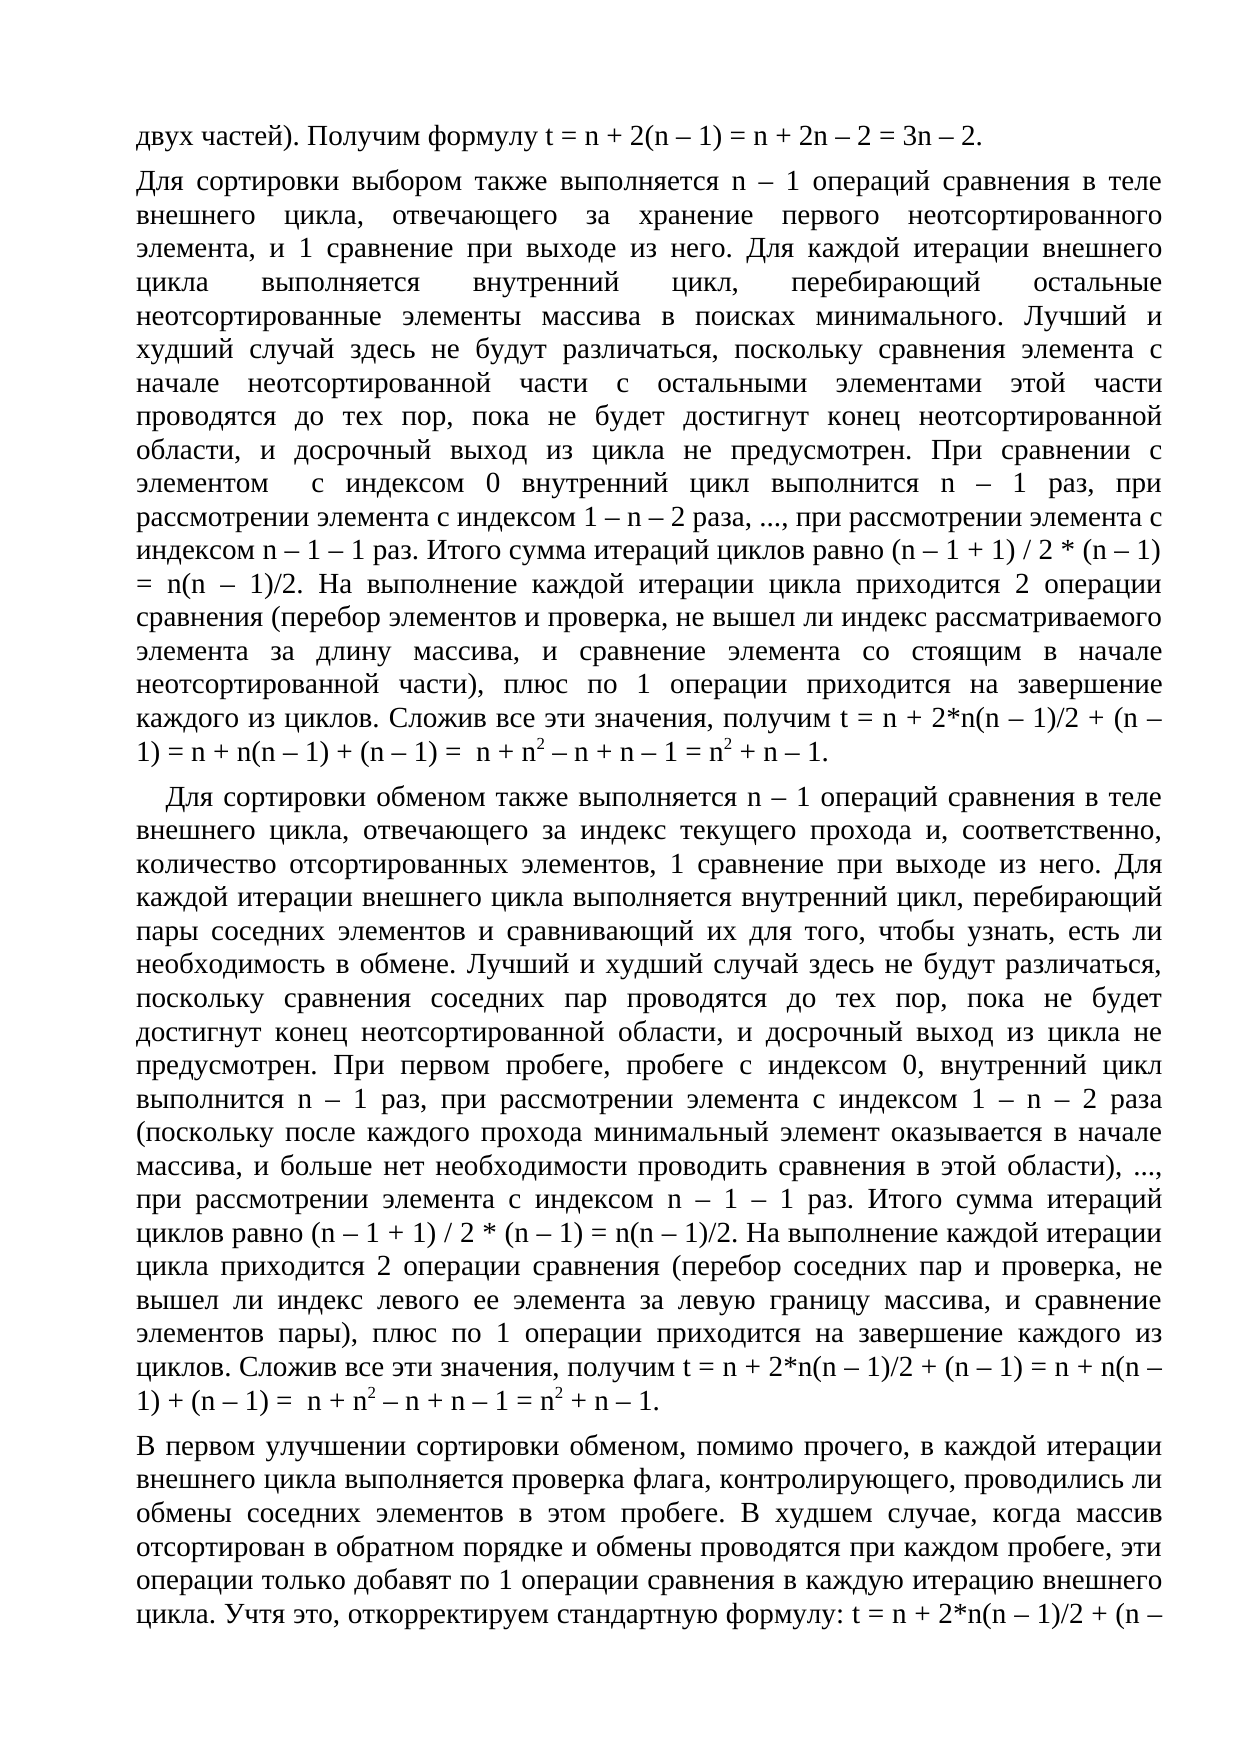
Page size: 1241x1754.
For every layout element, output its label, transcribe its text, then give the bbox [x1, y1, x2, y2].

text В первом улучшении сортировки обменом, помимо прочего, в каждой итерации внешнего цикла выполняется проверка флага, контролирующего, проводились ли обмены соседних элементов в этом пробеге. В худшем случае, когда массив отсортирован в обратном порядке и обмены проводятся при каждом пробеге, эти операции только добавят по 1 операции сравнения в каждую итерацию внешнего цикла. Учтя это, откорректируем стандартную формулу: t = n + 2*n(n – 1)/2 + (n – [136, 1428, 1163, 1629]
text двух частей). Получим формулу t = n + 2(n – 1) = n + 2n – 2 = 3n – 2. [136, 118, 1163, 152]
text Для сортировки выбором также выполняется n – 1 операций сравнения в теле внешнего цикла, отвечающего за хранение первого неотсортированного элемента, и 1 сравнение при выходе из него. Для каждой итерации внешнего цикла выполняется внутренний цикл, перебирающий остальные неотсортированные элементы массива в поисках минимального. Лучший и худший случай здесь не будут различаться, поскольку сравнения элемента с начале неотсортированной части с остальными элементами этой части проводятся до тех пор, пока не будет достигнут конец неотсортированной области, и досрочный выход из цикла не предусмотрен. При сравнении с элементом с индексом 0 внутренний цикл выполнится n – 1 раз, при рассмотрении элемента с индексом 1 – n – 2 раза, ..., при рассмотрении элемента с индексом n – 1 – 1 раз. Итого сумма итераций циклов равно (n – 1 + 1) / 2 * (n – 1) = n(n – 1)/2. На выполнение каждой итерации цикла приходится 2 операции сравнения (перебор элементов и проверка, не вышел ли индекс рассматриваемого элемента за длину массива, и сравнение элемента со стоящим в начале неотсортированной части), плюс по 1 операции приходится на завершение каждого из циклов. Сложив все эти значения, получим t = n + 2*n(n – 1)/2 + (n – 1) = n + n(n – 1) + (n – 1) = n + n2 – n + n – 1 = n2 + n – 1. [136, 163, 1163, 767]
text Для сортировки обменом также выполняется n – 1 операций сравнения в теле внешнего цикла, отвечающего за индекс текущего прохода и, соответственно, количество отсортированных элементов, 1 сравнение при выходе из него. Для каждой итерации внешнего цикла выполняется внутренний цикл, перебирающий пары соседних элементов и сравнивающий их для того, чтобы узнать, есть ли необходимость в обмене. Лучший и худший случай здесь не будут различаться, поскольку сравнения соседних пар проводятся до тех пор, пока не будет достигнут конец неотсортированной области, и досрочный выход из цикла не предусмотрен. При первом пробеге, пробеге с индексом 0, внутренний цикл выполнится n – 1 раз, при рассмотрении элемента с индексом 1 – n – 2 раза (поскольку после каждого прохода минимальный элемент оказывается в начале массива, и больше нет необходимости проводить сравнения в этой области), ..., при рассмотрении элемента с индексом n – 1 – 1 раз. Итого сумма итераций циклов равно (n – 1 + 1) / 2 * (n – 1) = n(n – 1)/2. На выполнение каждой итерации цикла приходится 2 операции сравнения (перебор соседних пар и проверка, не вышел ли индекс левого ее элемента за левую границу массива, и сравнение элементов пары), плюс по 1 операции приходится на завершение каждого из циклов. Сложив все эти значения, получим t = n + 2*n(n – 1)/2 + (n – 1) = n + n(n – 1) + (n – 1) = n + n2 – n + n – 1 = n2 + n – 1. [136, 779, 1163, 1416]
